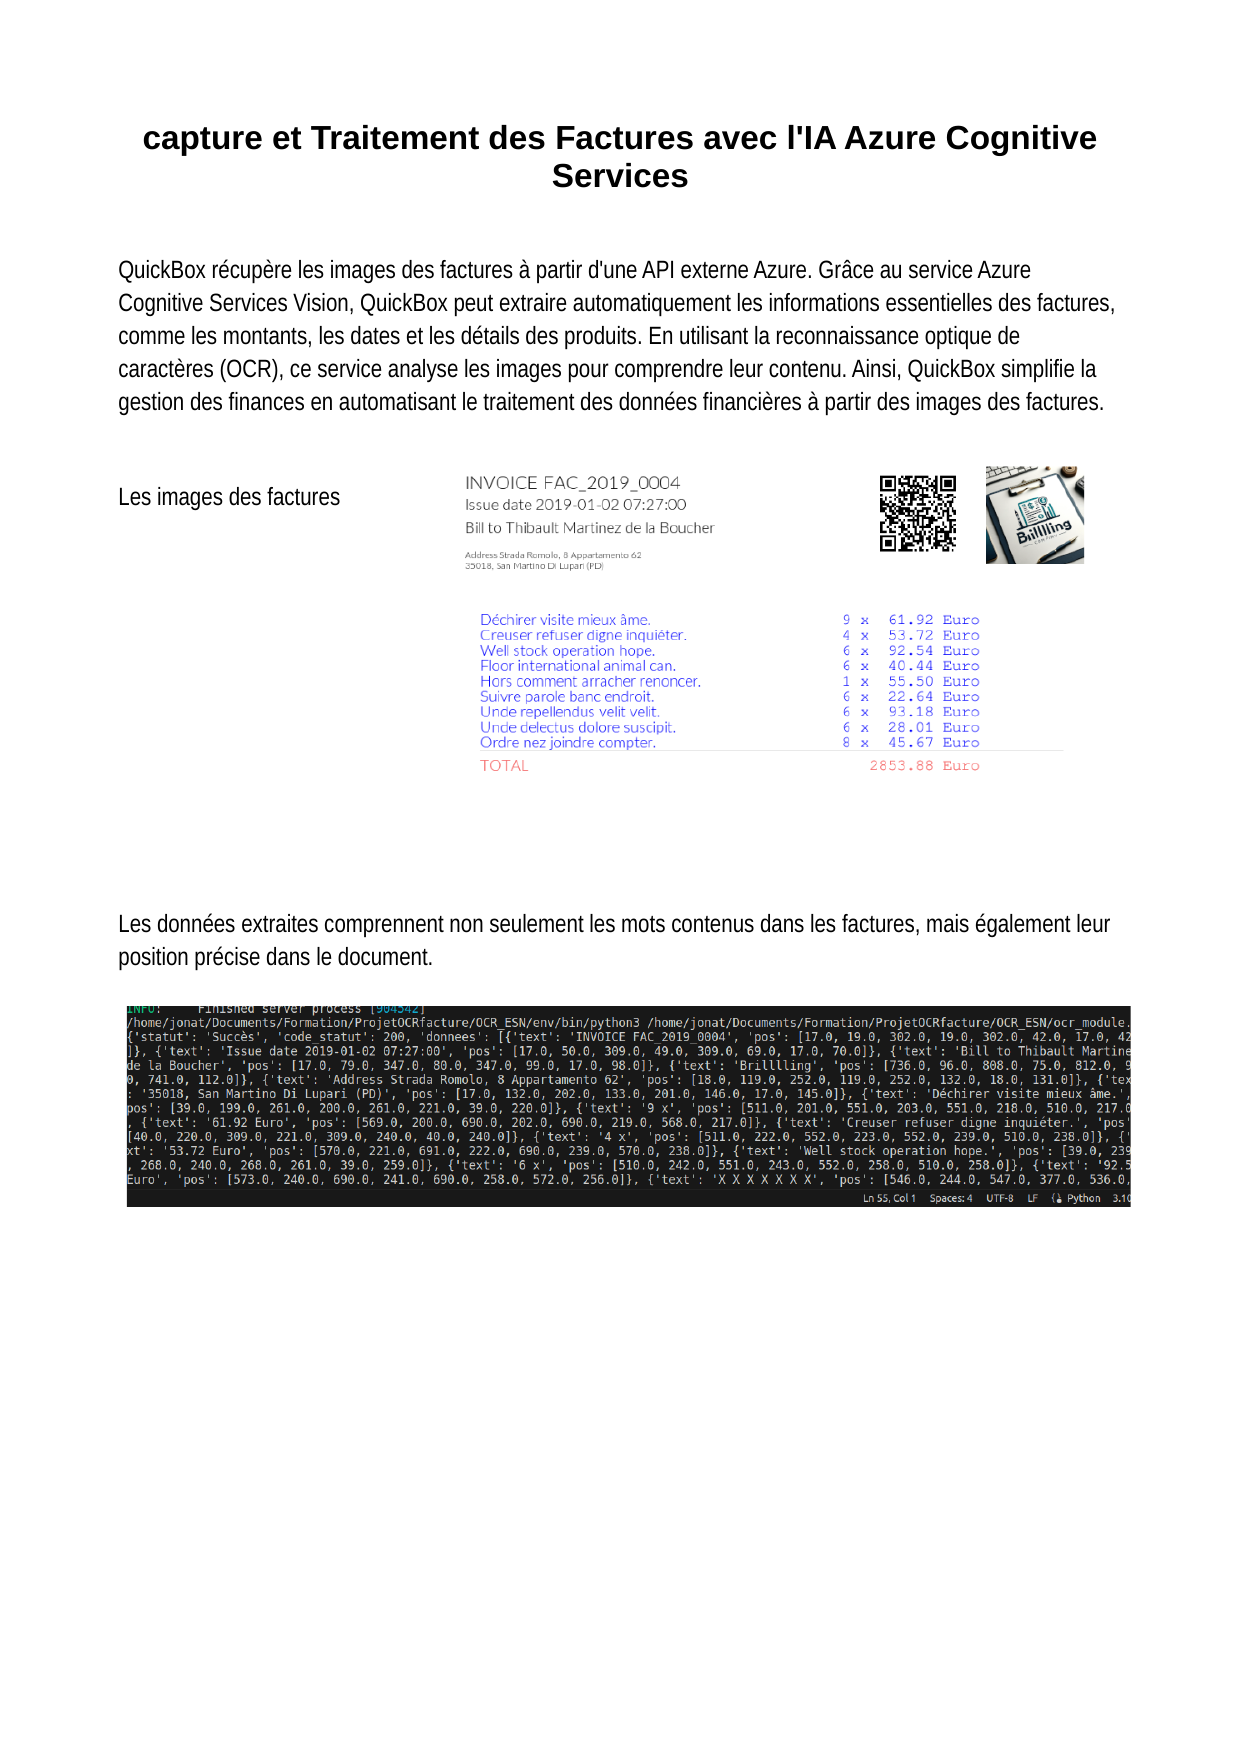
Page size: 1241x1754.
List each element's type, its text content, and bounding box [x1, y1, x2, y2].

picture [451, 459, 1094, 811]
subtitle capture et Traitement des Factures avec l'IA Azure Cognitive Services [118, 118, 1122, 195]
text Les images des factures [118, 482, 451, 510]
text QuickBox récupère les images des factures à partir d'une API externe Azure. Grâce au service Azure Cognitive Services Vision, QuickBox peut extraire automatiquement les informations essentielles des factures, comme les montants, les dates et les détails des produits. En utilisant la reconnaissance optique de caractères (OCR), ce service analyse les images pour comprendre leur contenu. Ainsi, QuickBox simplifie la gestion des finances en automatisant le traitement des données financières à partir des images des factures. [118, 255, 1122, 415]
picture [126, 1006, 1131, 1207]
text Les données extraites comprennent non seulement les mots contenus dans les factures, mais également leur position précise dans le document. [118, 909, 1122, 971]
text [1094, 482, 1122, 510]
